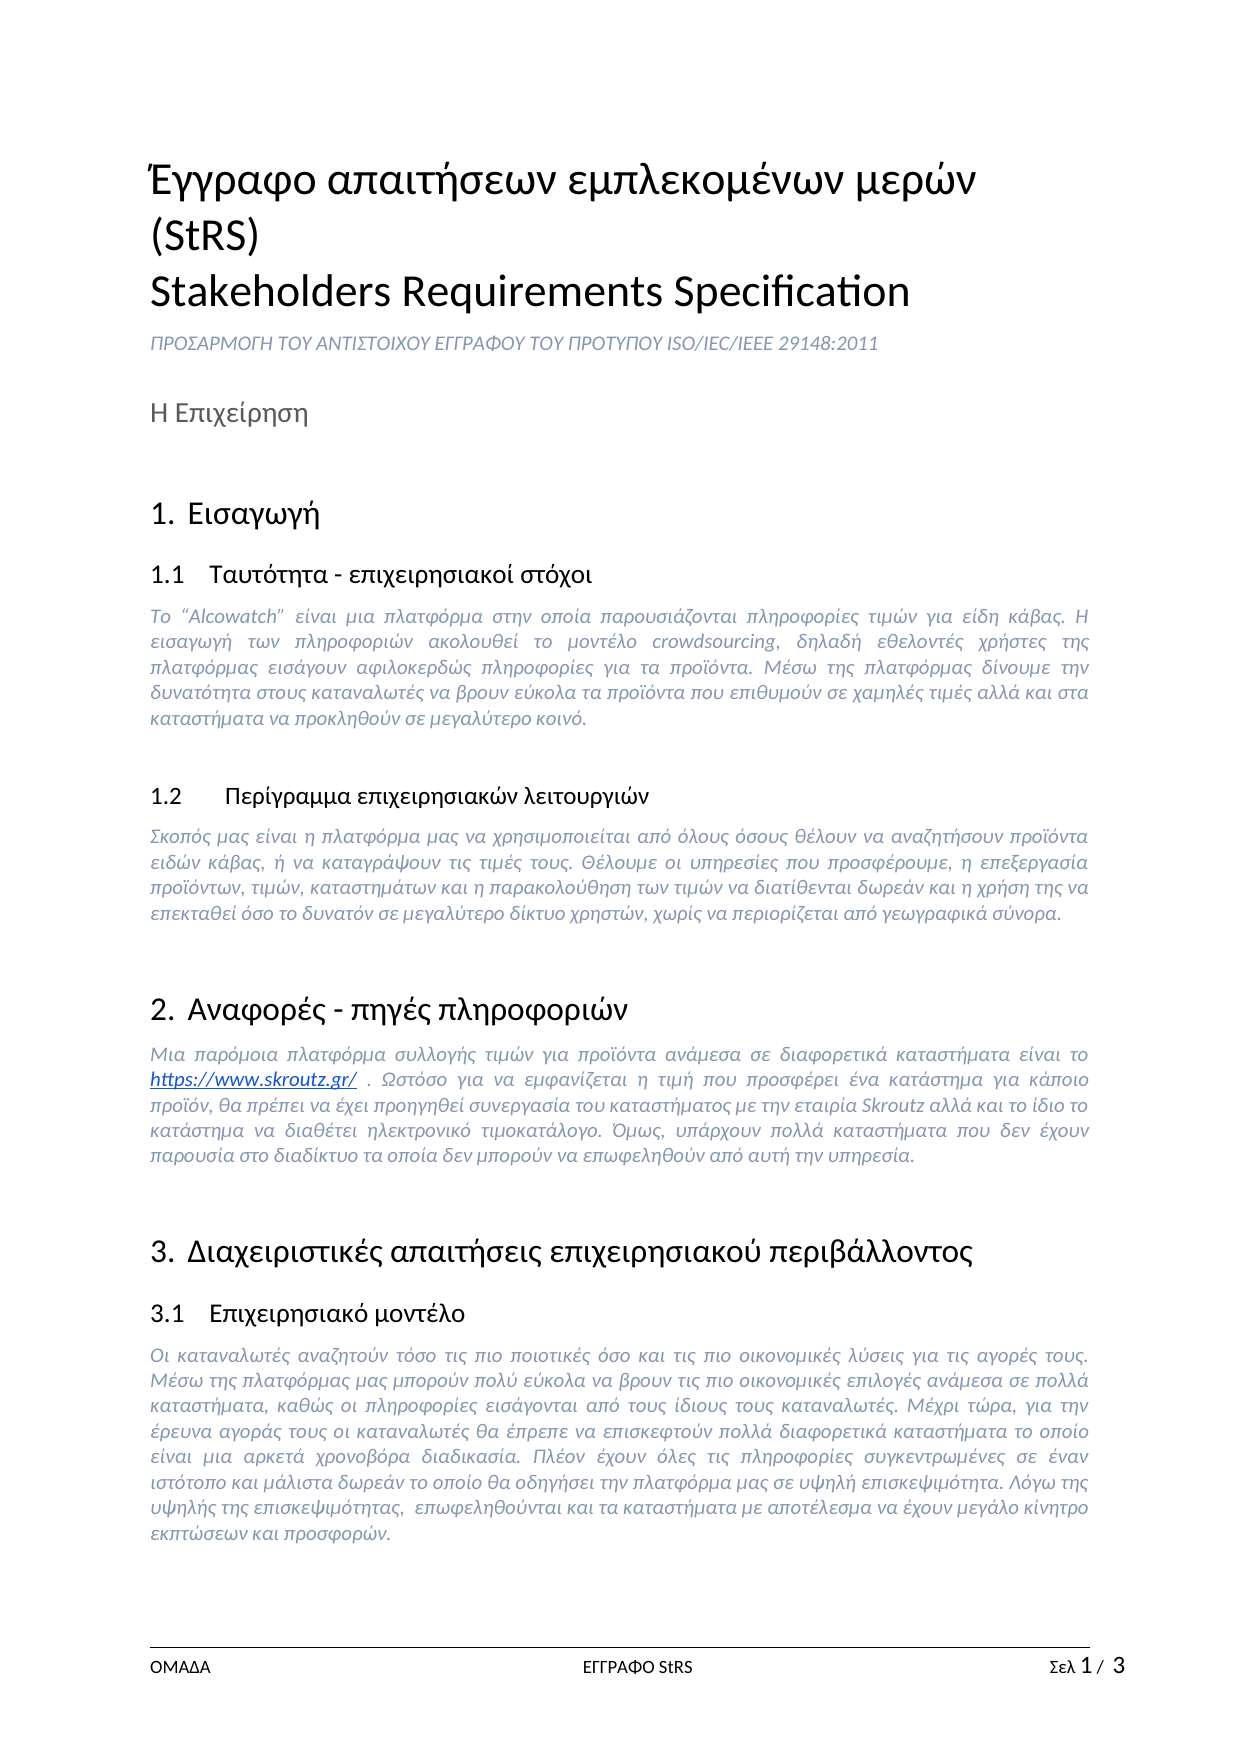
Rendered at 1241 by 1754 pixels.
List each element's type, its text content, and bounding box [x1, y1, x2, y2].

subtitle Εισαγωγή [150, 492, 1090, 532]
subtitle Η Επιχείρηση [150, 394, 1090, 429]
subtitle 3.1 Επιχειρησιακό μοντέλο [150, 1296, 1090, 1329]
text 1.2 Περίγραμμα επιχειρησιακών λειτουργιών [150, 781, 1090, 811]
subtitle Διαχειριστικές απαιτήσεις επιχειρησιακού περιβάλλοντος [150, 1231, 1090, 1271]
text Μια παρόμοια πλατφόρμα συλλογής τιμών για προϊόντα ανάμεσα σε διαφορετικά καταστήματα είναι το https://www.skroutz.gr/ . Ωστόσο για να εμφανίζεται η τιμή που προσφέρει ένα κατάστημα για κάποιο προϊόν, θα πρέπει να έχει προηγηθεί συνεργασία του καταστήματος με την εταιρία Skroutz αλλά και το ίδιο το κατάστημα να διαθέτει ηλεκτρονικό τιμοκατάλογο. Όμως, υπάρχουν πολλά καταστήματα που δεν έχουν παρουσία στο διαδίκτυο τα οποία δεν μπορούν να επωφεληθούν από αυτή την υπηρεσία. [150, 1041, 1090, 1168]
title Έγγραφο απαιτήσεων εμπλεκομένων μερών (StRS) Stakeholders Requirements Specification [150, 150, 1090, 318]
text Οι καταναλωτές αναζητούν τόσο τις πιο ποιοτικές όσο και τις πιο οικονομικές λύσεις για τις αγορές τους. Μέσω της πλατφόρμας μας μπορούν πολύ εύκολα να βρουν τις πιο οικονομικές επιλογές ανάμεσα σε πολλά καταστήματα, καθώς οι πληροφορίες εισάγονται από τους ίδιους τους καταναλωτές. Μέχρι τώρα, για την έρευνα αγοράς τους οι καταναλωτές θα έπρεπε να επισκεφτούν πολλά διαφορετικά καταστήματα το οποίο είναι μια αρκετά χρονοβόρα διαδικασία. Πλέον έχουν όλες τις πληροφορίες συγκεντρωμένες σε έναν ιστότοπο και μάλιστα δωρεάν το οποίο θα οδηγήσει την πλατφόρμα μας σε υψηλή επισκεψιμότητα. Λόγω της υψηλής της επισκεψιμότητας, επωφεληθούνται και τα καταστήματα με αποτέλεσμα να έχουν μεγάλο κίνητρο εκπτώσεων και προσφορών. [150, 1342, 1090, 1545]
subtitle 1.1 Ταυτότητα - επιχειρησιακοί στόχοι [150, 557, 1090, 591]
subtitle Αναφορές - πηγές πληροφοριών [150, 988, 1090, 1028]
text ΠΡΟΣΑΡΜΟΓΗ ΤΟΥ ΑΝΤΙΣΤΟΙΧΟΥ ΕΓΓΡΑΦΟΥ ΤΟΥ ΠΡΟΤΥΠΟΥ ISO/IEC/IEEE 29148:2011 [150, 330, 1090, 356]
text Σκοπός μας είναι η πλατφόρμα μας να χρησιμοποιείται από όλους όσους θέλουν να αναζητήσουν προϊόντα ειδών κάβας, ή να καταγράψουν τις τιμές τους. Θέλουμε οι υπηρεσίες που προσφέρουμε, η επεξεργασία προϊόντων, τιμών, καταστημάτων και η παρακολούθηση των τιμών να διατίθενται δωρεάν και η χρήση της να επεκταθεί όσο το δυνατόν σε μεγαλύτερο δίκτυο χρηστών, χωρίς να περιορίζεται από γεωγραφικά σύνορα. [150, 823, 1090, 925]
text Το “Alcowatch” είναι μια πλατφόρμα στην οποία παρουσιάζονται πληροφορίες τιμών για είδη κάβας. H εισαγωγή των πληροφοριών ακολουθεί το μοντέλο crowdsourcing, δηλαδή εθελοντές χρήστες της πλατφόρμας εισάγουν αφιλοκερδώς πληροφορίες για τα προϊόντα. Μέσω της πλατφόρμας δίνουμε την δυνατότητα στους καταναλωτές να βρουν εύκολα τα προϊόντα που επιθυμούν σε χαμηλές τιμές αλλά και στα καταστήματα να προκληθούν σε μεγαλύτερο κοινό. [150, 603, 1090, 730]
